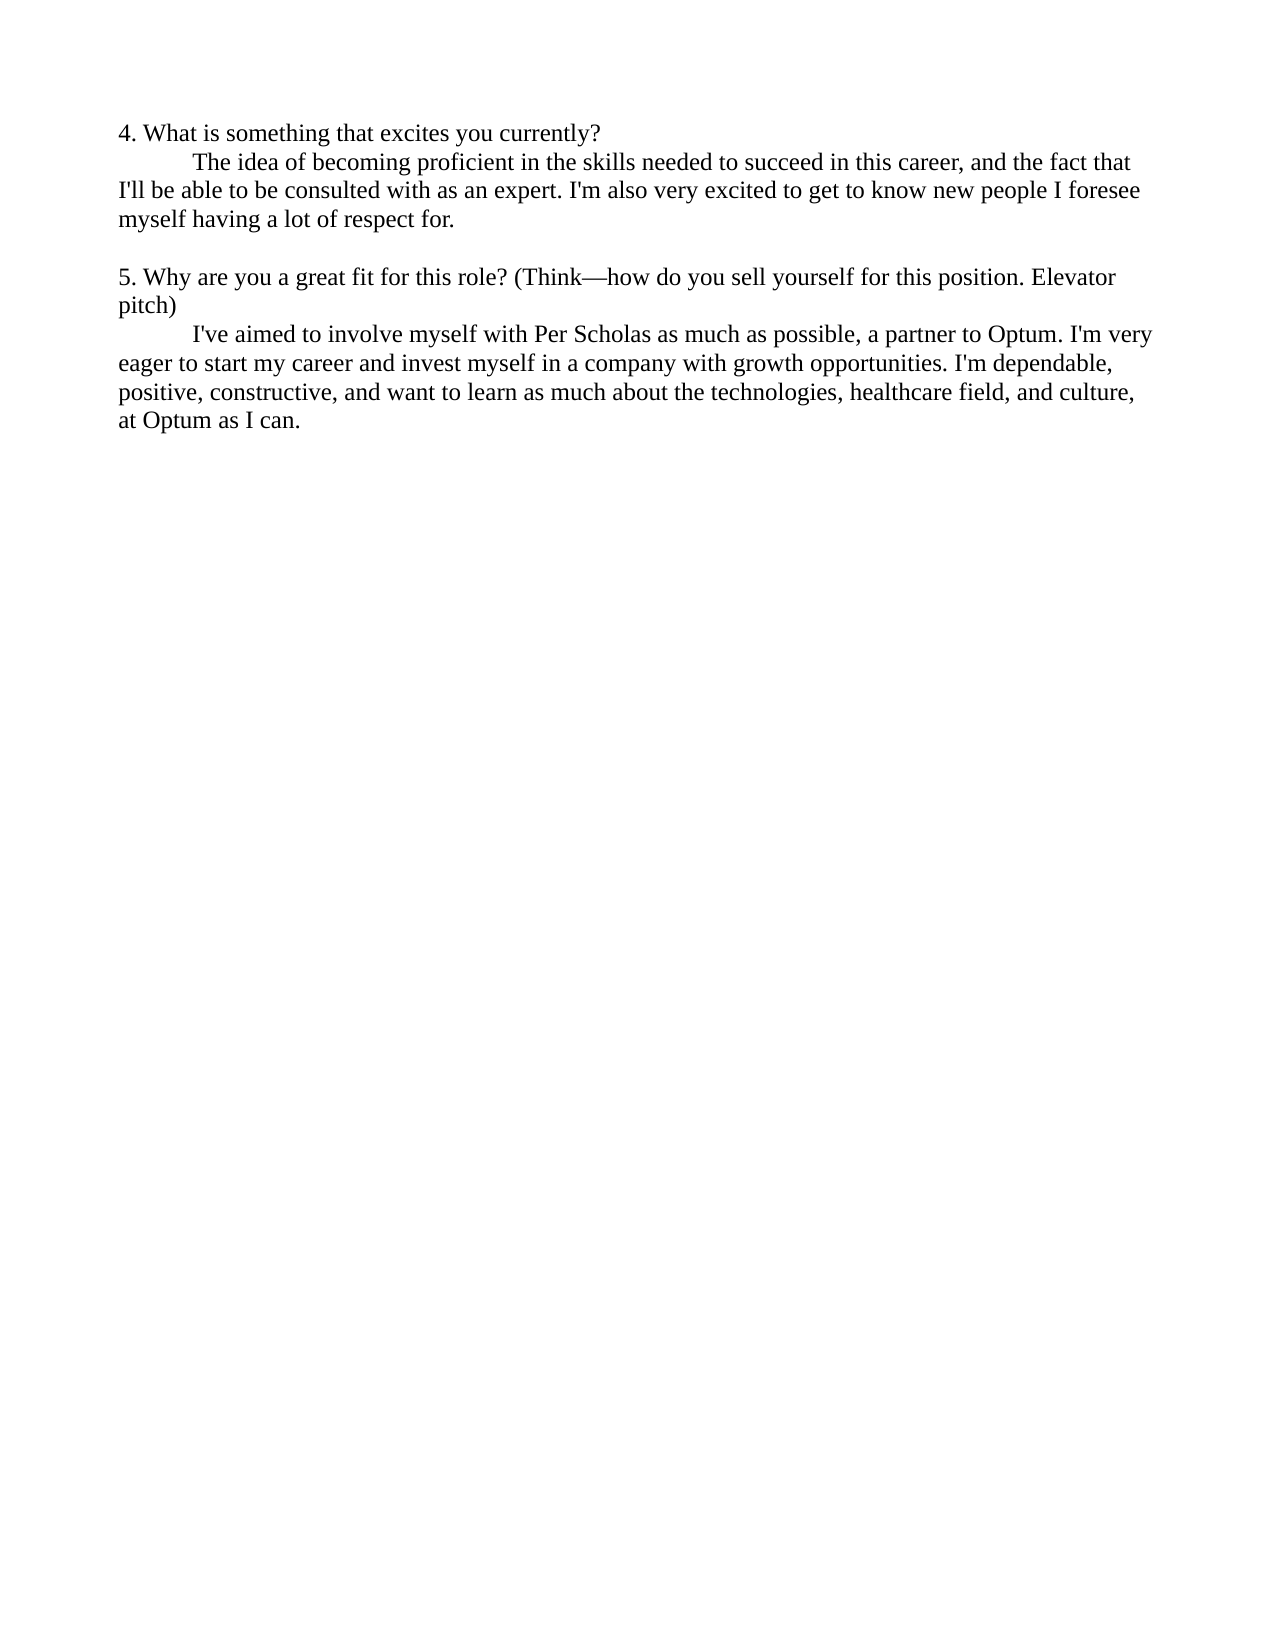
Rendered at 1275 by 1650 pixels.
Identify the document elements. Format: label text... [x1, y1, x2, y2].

text 4. What is something that excites you currently? [118, 118, 1157, 147]
text The idea of becoming proficient in the skills needed to succeed in this career, and the fact that I'll be able to be consulted with as an expert. I'm also very excited to get to know new people I foresee myself having a lot of respect for. [118, 147, 1157, 233]
text 5. Why are you a great fit for this role? (Think—how do you sell yourself for this position. Elevator pitch) [118, 262, 1157, 319]
text I've aimed to involve myself with Per Scholas as much as possible, a partner to Optum. I'm very eager to start my career and invest myself in a company with growth opportunities. I'm dependable, positive, constructive, and want to learn as much about the technologies, healthcare field, and culture, at Optum as I can. [118, 319, 1157, 434]
